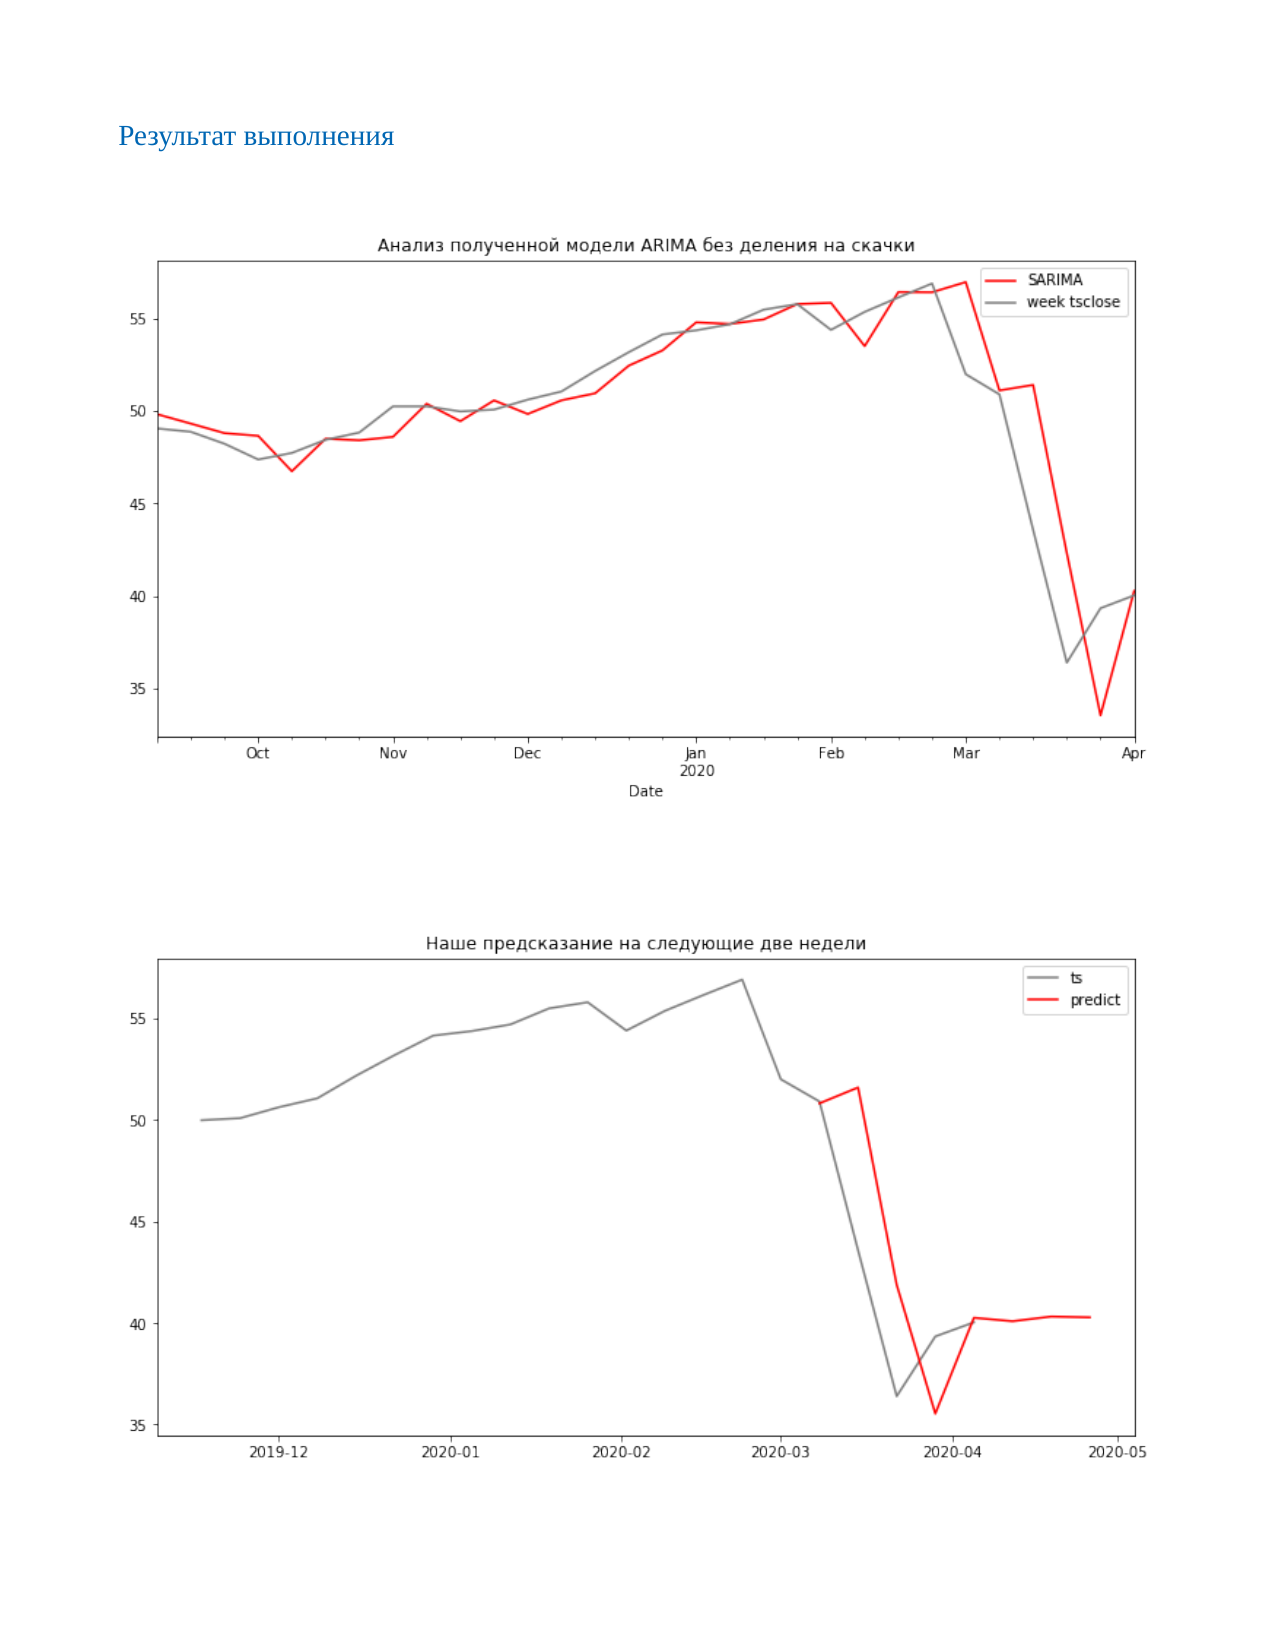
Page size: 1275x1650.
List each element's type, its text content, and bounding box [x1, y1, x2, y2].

text Результат выполнения [118, 118, 1157, 152]
picture [118, 227, 1157, 810]
picture [118, 926, 1157, 1471]
